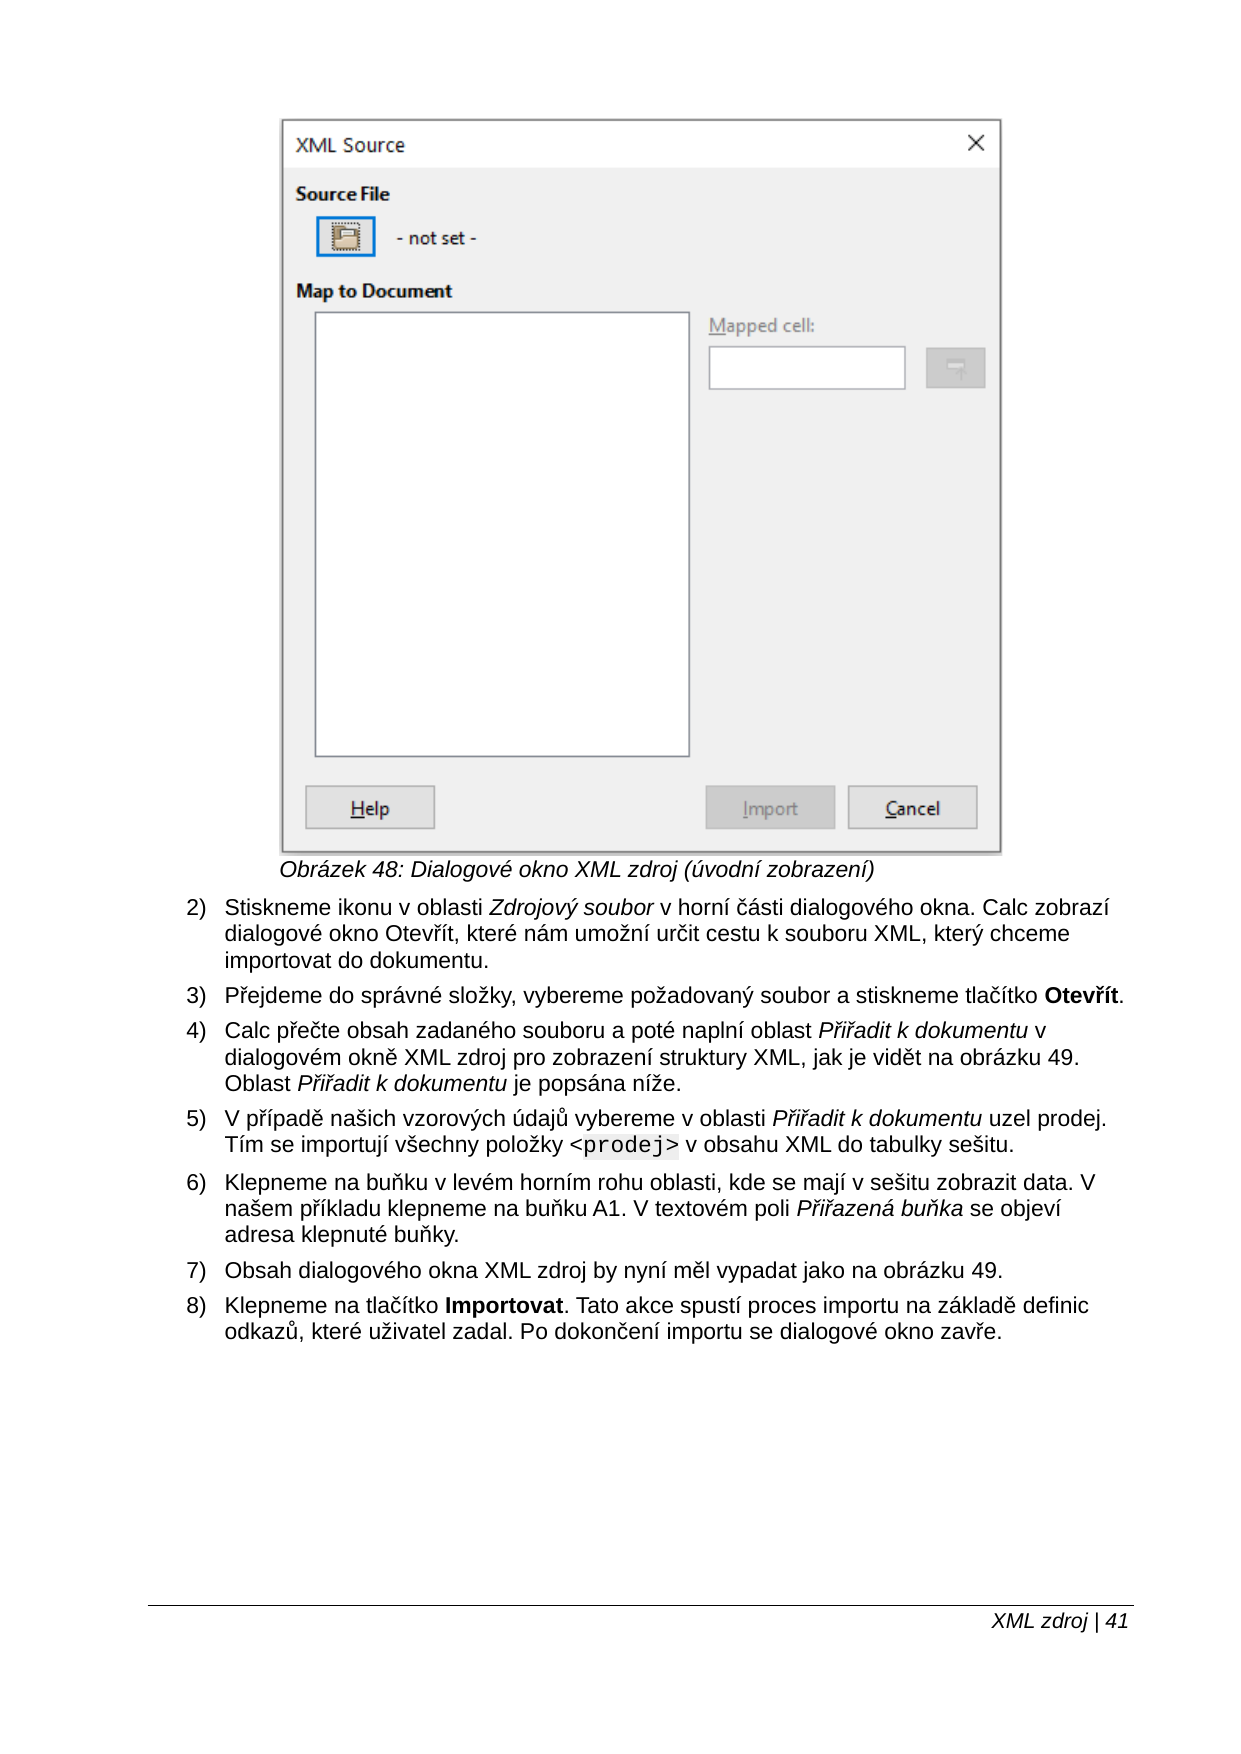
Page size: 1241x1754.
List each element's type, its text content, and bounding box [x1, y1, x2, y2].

list Calc přečte obsah zadaného souboru a poté naplní oblast Přiřadit k dokumentu v dialogovém okně XML zdroj pro zobrazení struktury XML, jak je vidět na obrázku 49. Oblast Přiřadit k dokumentu je popsána níže. [207, 1017, 1134, 1096]
list Klepneme na buňku v levém horním rohu oblasti, kde se mají v sešitu zobrazit data. V našem příkladu klepneme na buňku A1. V textovém poli Přiřazená buňka se objeví adresa klepnuté buňky. [207, 1169, 1134, 1248]
list Přejdeme do správné složky, vybereme požadovaný soubor a stiskneme tlačítko Otevřít. [207, 982, 1134, 1008]
list Klepneme na tlačítko Importovat. Tato akce spustí proces importu na základě definic odkazů, které uživatel zadal. Po dokončení importu se dialogové okno zavře. [207, 1292, 1134, 1344]
text Obrázek 48: Dialogové okno XML zdroj (úvodní zobrazení) [279, 856, 1002, 882]
list Obsah dialogového okna XML zdroj by nyní měl vypadat jako na obrázku 49. [207, 1257, 1134, 1283]
list Stiskneme ikonu v oblasti Zdrojový soubor v horní části dialogového okna. Calc zobrazí dialogové okno Otevřít, které nám umožní určit cestu k souboru XML, který chceme importovat do dokumentu. [207, 894, 1134, 973]
list V případě našich vzorových údajů vybereme v oblasti Přiřadit k dokumentu uzel prodej. Tím se importují všechny položky <prodej> v obsahu XML do tabulky sešitu. [207, 1105, 1134, 1160]
picture [279, 118, 1003, 856]
